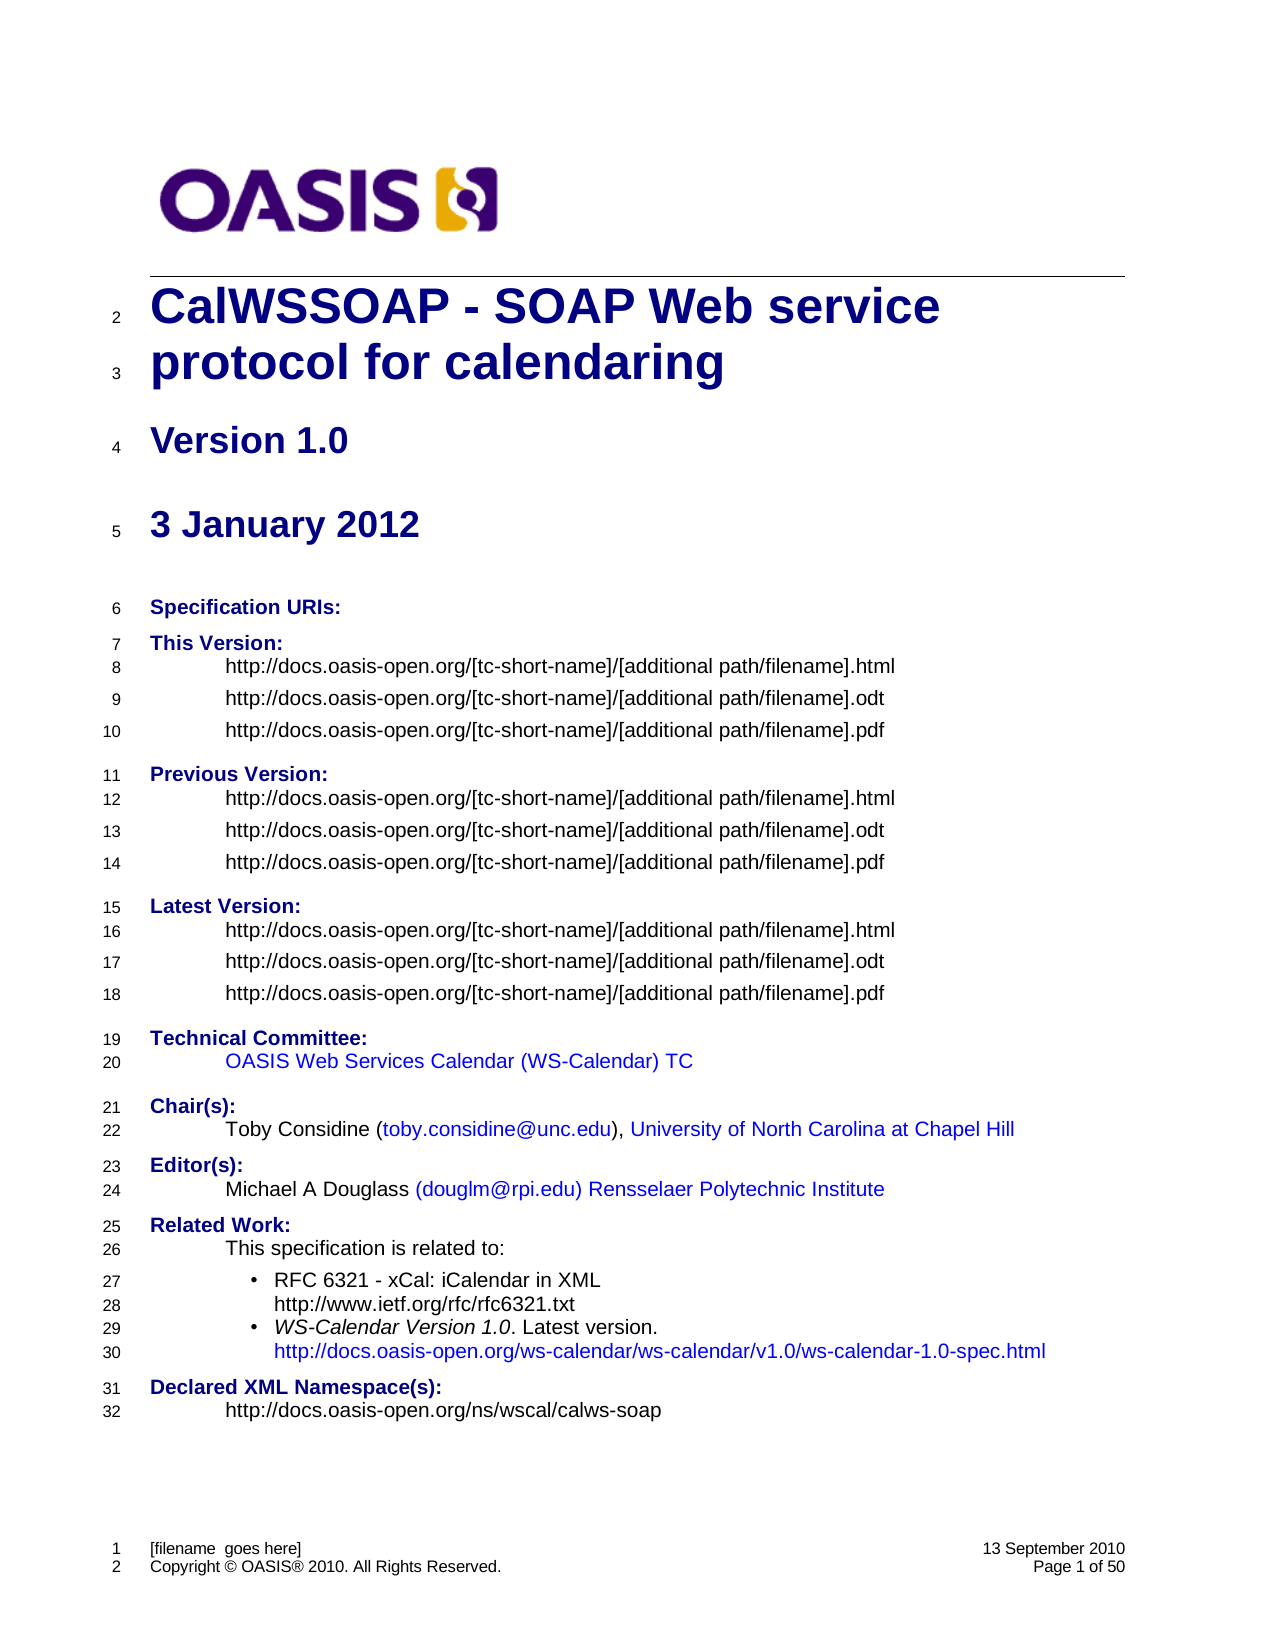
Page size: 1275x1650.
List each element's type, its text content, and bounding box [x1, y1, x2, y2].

text Michael A Douglass (douglm@rpi.edu) Rensselaer Polytechnic Institute [225, 1177, 1125, 1201]
title http://docs.oasis-open.org/[tc-short-name]/[additional path/filename].pdf [225, 850, 1125, 874]
title Technical Committee: [150, 1026, 1125, 1050]
title http://docs.oasis-open.org/[tc-short-name]/[additional path/filename].html [225, 918, 1125, 942]
list WS-Calendar Version 1.0. Latest version. http://docs.oasis-open.org/ws-calendar/ws-calendar/v1.0/ws-calendar-1.0-spec.html [221, 1316, 1125, 1363]
title Specification URIs: [150, 595, 1125, 619]
title OASIS Web Services Calendar (WS-Calendar) TC [225, 1050, 1125, 1073]
title Related Work: [150, 1213, 1125, 1237]
title http://docs.oasis-open.org/[tc-short-name]/[additional path/filename].pdf [225, 982, 1125, 1005]
title Declared XML Namespace(s): [150, 1375, 1125, 1399]
title Chair(s): [150, 1094, 1125, 1118]
text http://docs.oasis-open.org/ns/wscal/calws-soap [225, 1399, 1125, 1422]
title http://docs.oasis-open.org/[tc-short-name]/[additional path/filename].odt [225, 687, 1125, 710]
title This specification is related to: [225, 1237, 1125, 1260]
picture [150, 150, 512, 245]
title Previous Version: [150, 763, 1125, 786]
title Latest Version: [150, 894, 1125, 918]
title http://docs.oasis-open.org/[tc-short-name]/[additional path/filename].odt [225, 818, 1125, 842]
title http://docs.oasis-open.org/[tc-short-name]/[additional path/filename].html [225, 655, 1125, 678]
subtitle 3 January 2012 [150, 503, 1125, 545]
title CalWSSOAP - SOAP Web service protocol for calendaring [150, 277, 1125, 390]
title http://docs.oasis-open.org/[tc-short-name]/[additional path/filename].odt [225, 950, 1125, 973]
text Toby Considine (toby.considine@unc.edu), University of North Carolina at Chapel Hill [225, 1118, 1125, 1141]
title http://docs.oasis-open.org/[tc-short-name]/[additional path/filename].html [225, 786, 1125, 810]
title This Version: [150, 631, 1125, 655]
title http://docs.oasis-open.org/[tc-short-name]/[additional path/filename].pdf [225, 718, 1125, 742]
title Editor(s): [150, 1154, 1125, 1177]
subtitle Version 1.0 [150, 419, 1125, 461]
list RFC 6321 - xCal: iCalendar in XML http://www.ietf.org/rfc/rfc6321.txt [221, 1269, 1125, 1316]
